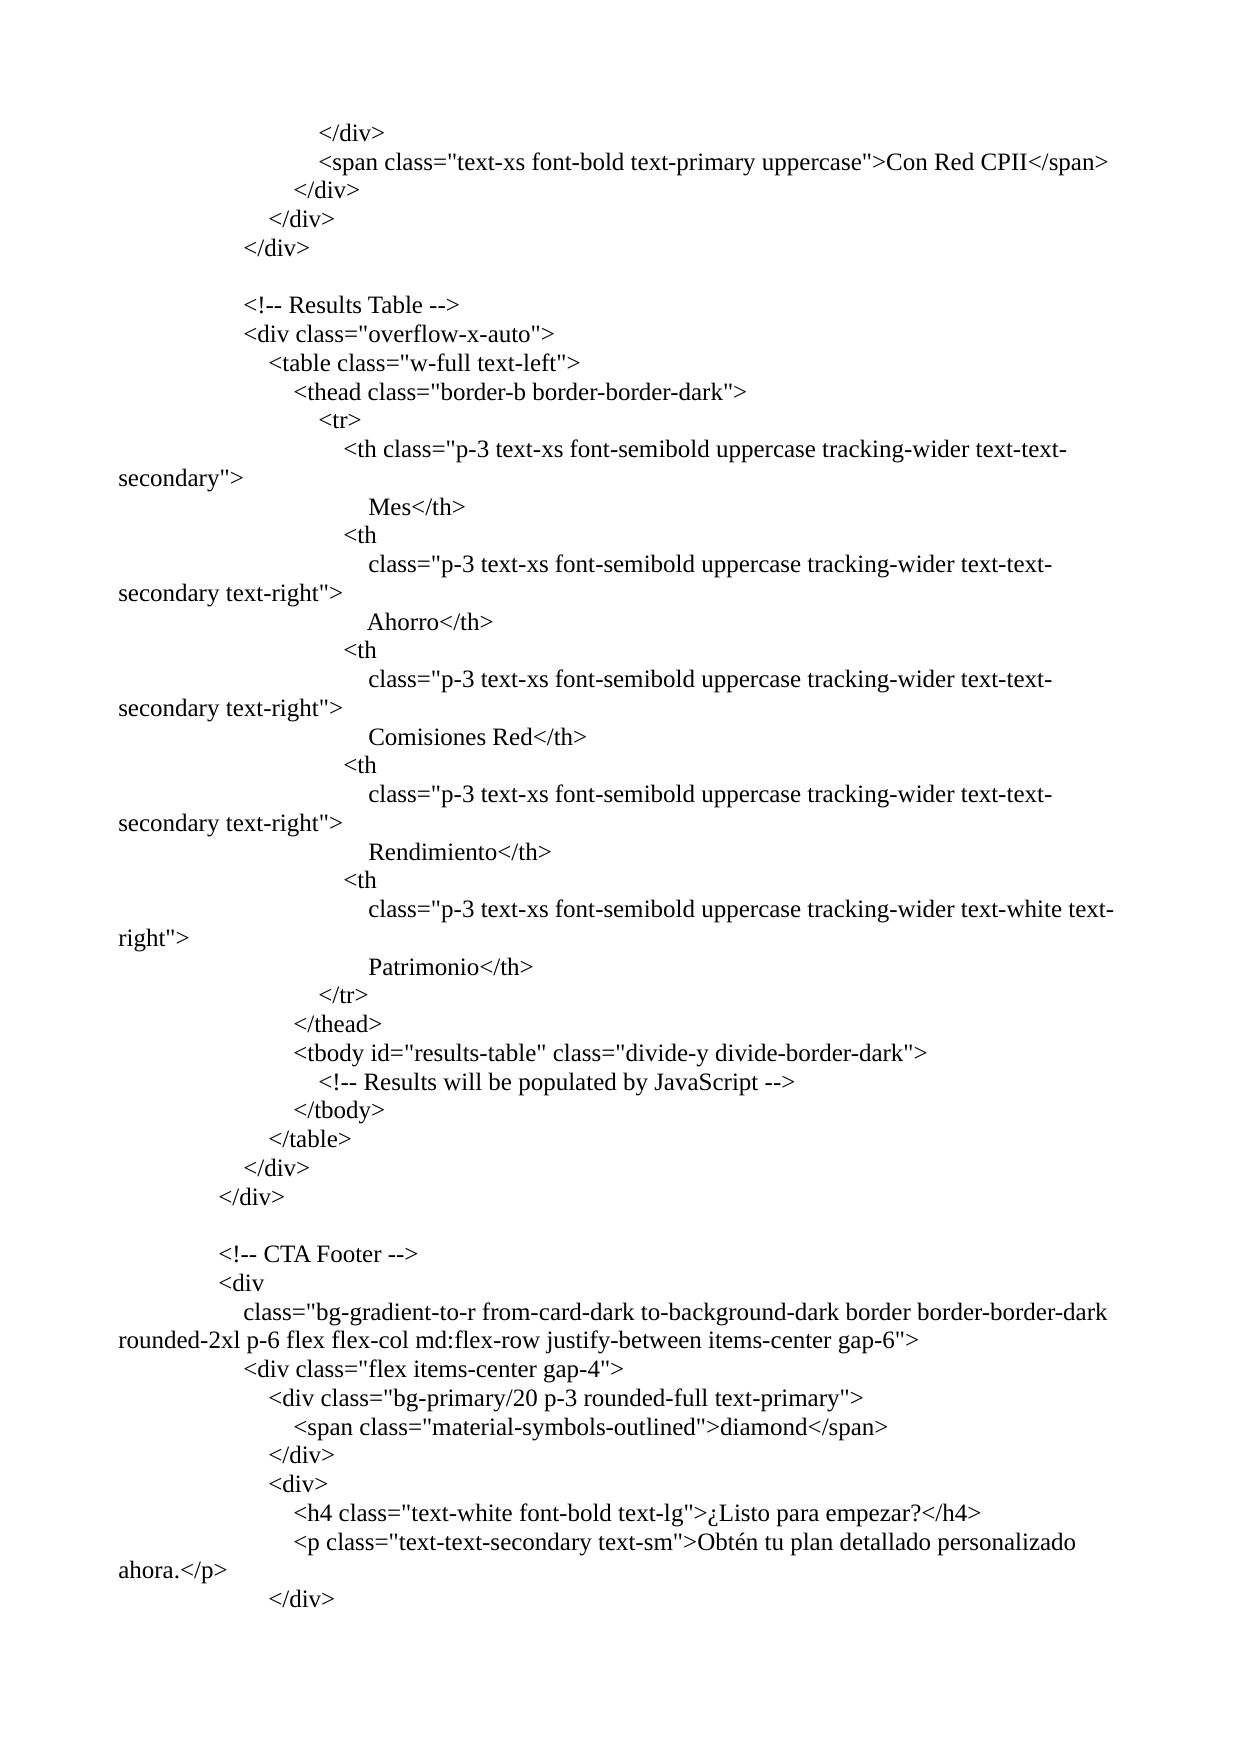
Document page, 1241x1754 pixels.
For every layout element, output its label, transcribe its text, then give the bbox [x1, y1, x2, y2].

table_cell </div> <span class="text-xs font-bold text-primary uppercase">Con Red CPII</span> </div> </div> </div> <!-- Results Table --> <div class="overflow-x-auto"> <table class="w-full text-left"> <thead class="border-b border-border-dark"> <tr> <th class="p-3 text-xs font-semibold uppercase tracking-wider text-text-secondary"> Mes</th> <th class="p-3 text-xs font-semibold uppercase tracking-wider text-text-secondary text-right"> Ahorro</th> <th class="p-3 text-xs font-semibold uppercase tracking-wider text-text-secondary text-right"> Comisiones Red</th> <th class="p-3 text-xs font-semibold uppercase tracking-wider text-text-secondary text-right"> Rendimiento</th> <th class="p-3 text-xs font-semibold uppercase tracking-wider text-white text-right"> Patrimonio</th> </tr> </thead> <tbody id="results-table" class="divide-y divide-border-dark"> <!-- Results will be populated by JavaScript --> </tbody> </table> </div> </div> <!-- CTA Footer --> <div class="bg-gradient-to-r from-card-dark to-background-dark border border-border-dark rounded-2xl p-6 flex flex-col md:flex-row justify-between items-center gap-6"> <div class="flex items-center gap-4"> <div class="bg-primary/20 p-3 rounded-full text-primary"> <span class="material-symbols-outlined">diamond</span> </div> <div> <h4 class="text-white font-bold text-lg">¿Listo para empezar?</h4> <p class="text-text-secondary text-sm">Obtén tu plan detallado personalizado ahora.</p> </div> [118, 118, 1122, 1613]
